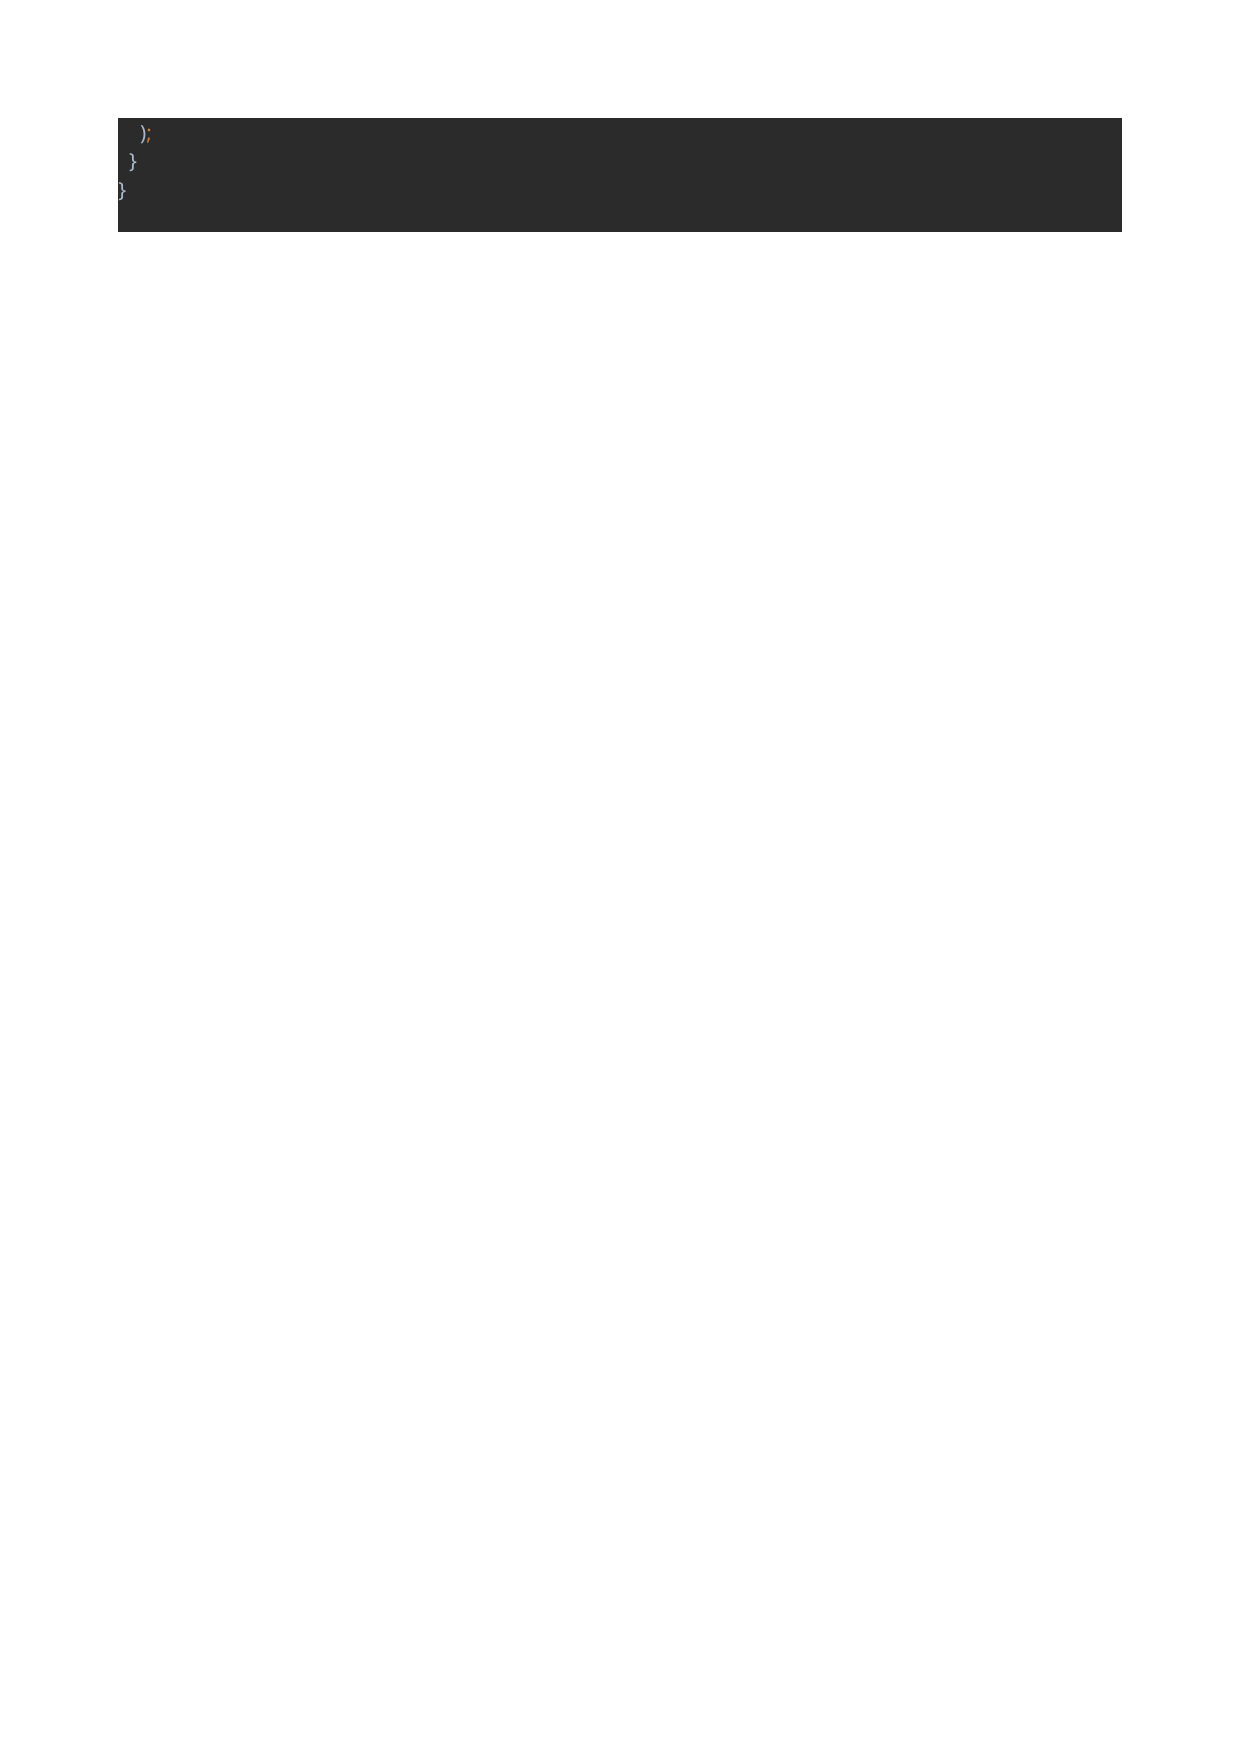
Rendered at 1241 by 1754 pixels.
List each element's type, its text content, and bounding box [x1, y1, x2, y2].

text ); } } [118, 118, 1122, 232]
